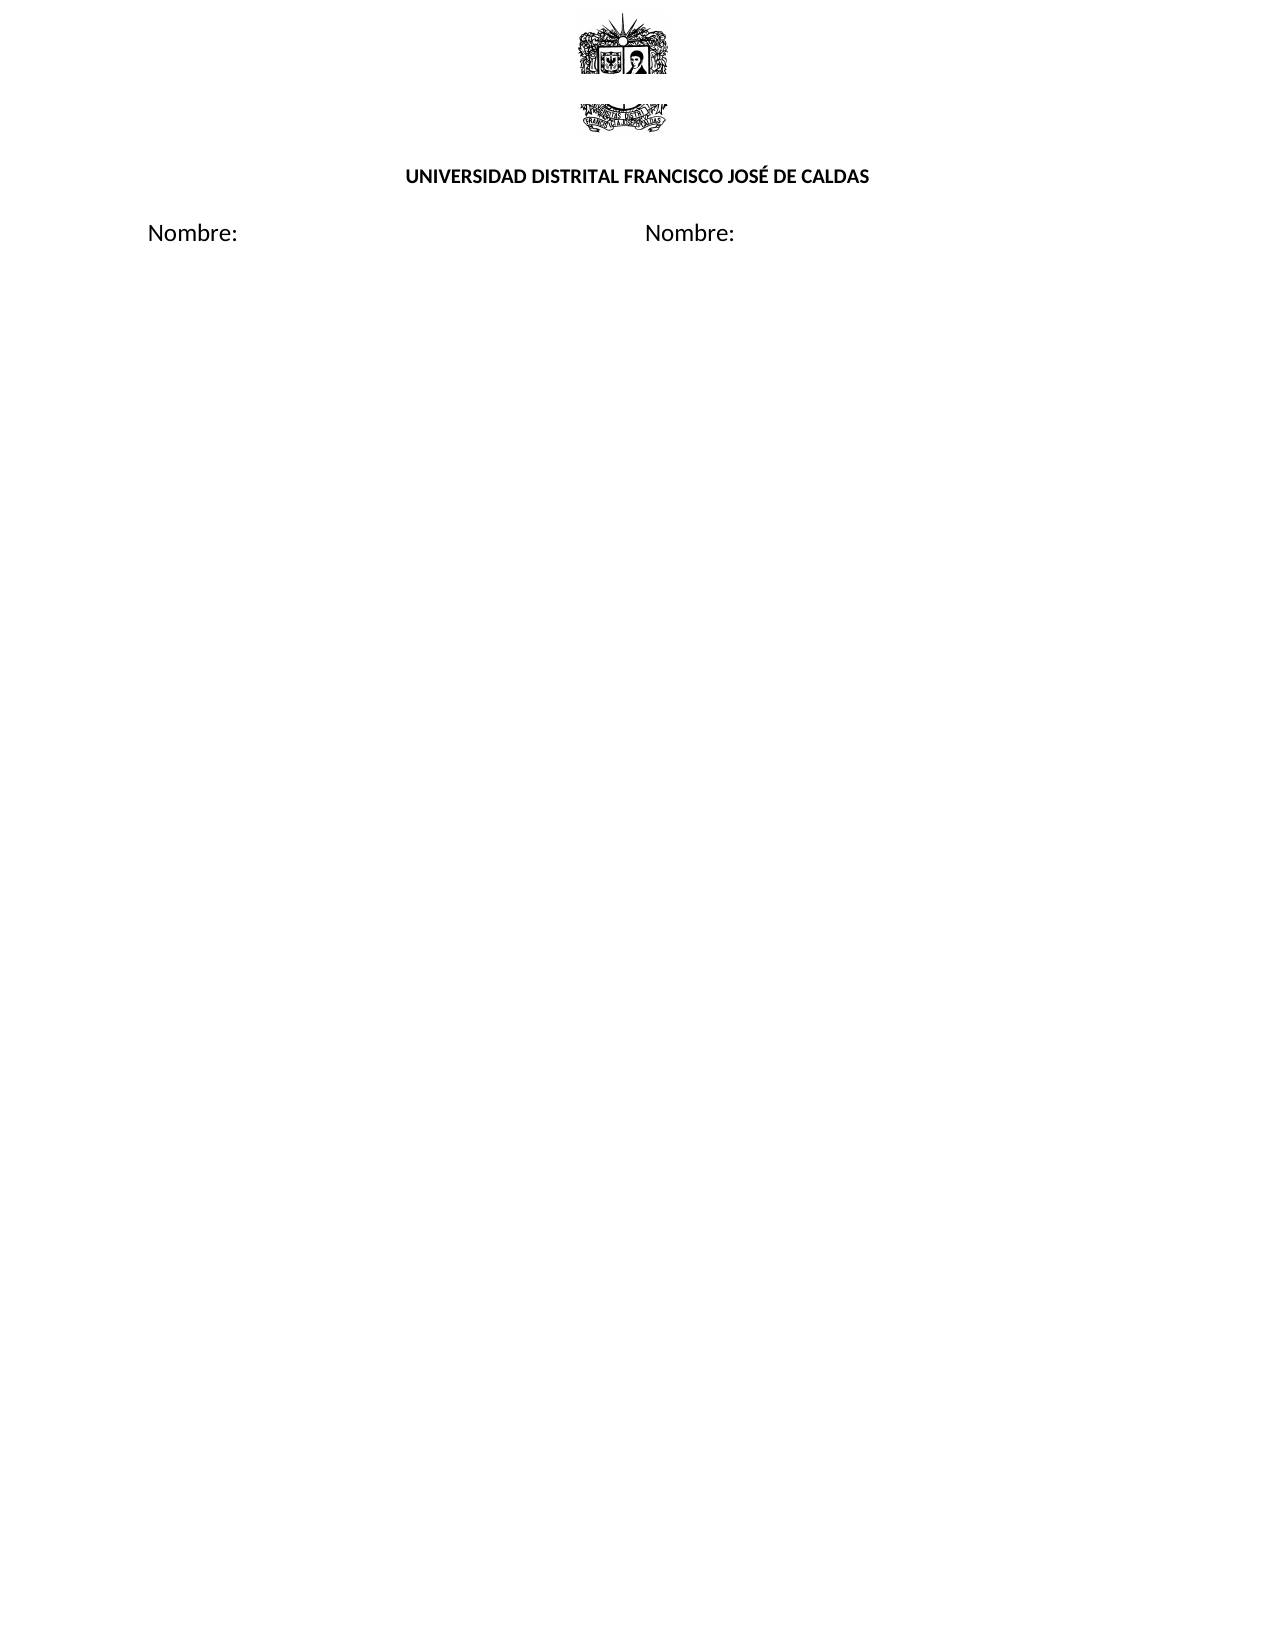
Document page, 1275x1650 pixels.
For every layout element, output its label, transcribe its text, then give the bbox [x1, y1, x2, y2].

table_cell Nombre: [136, 217, 633, 248]
table_cell Nombre: [634, 217, 1131, 248]
picture [576, 104, 671, 134]
picture [576, 10, 671, 74]
